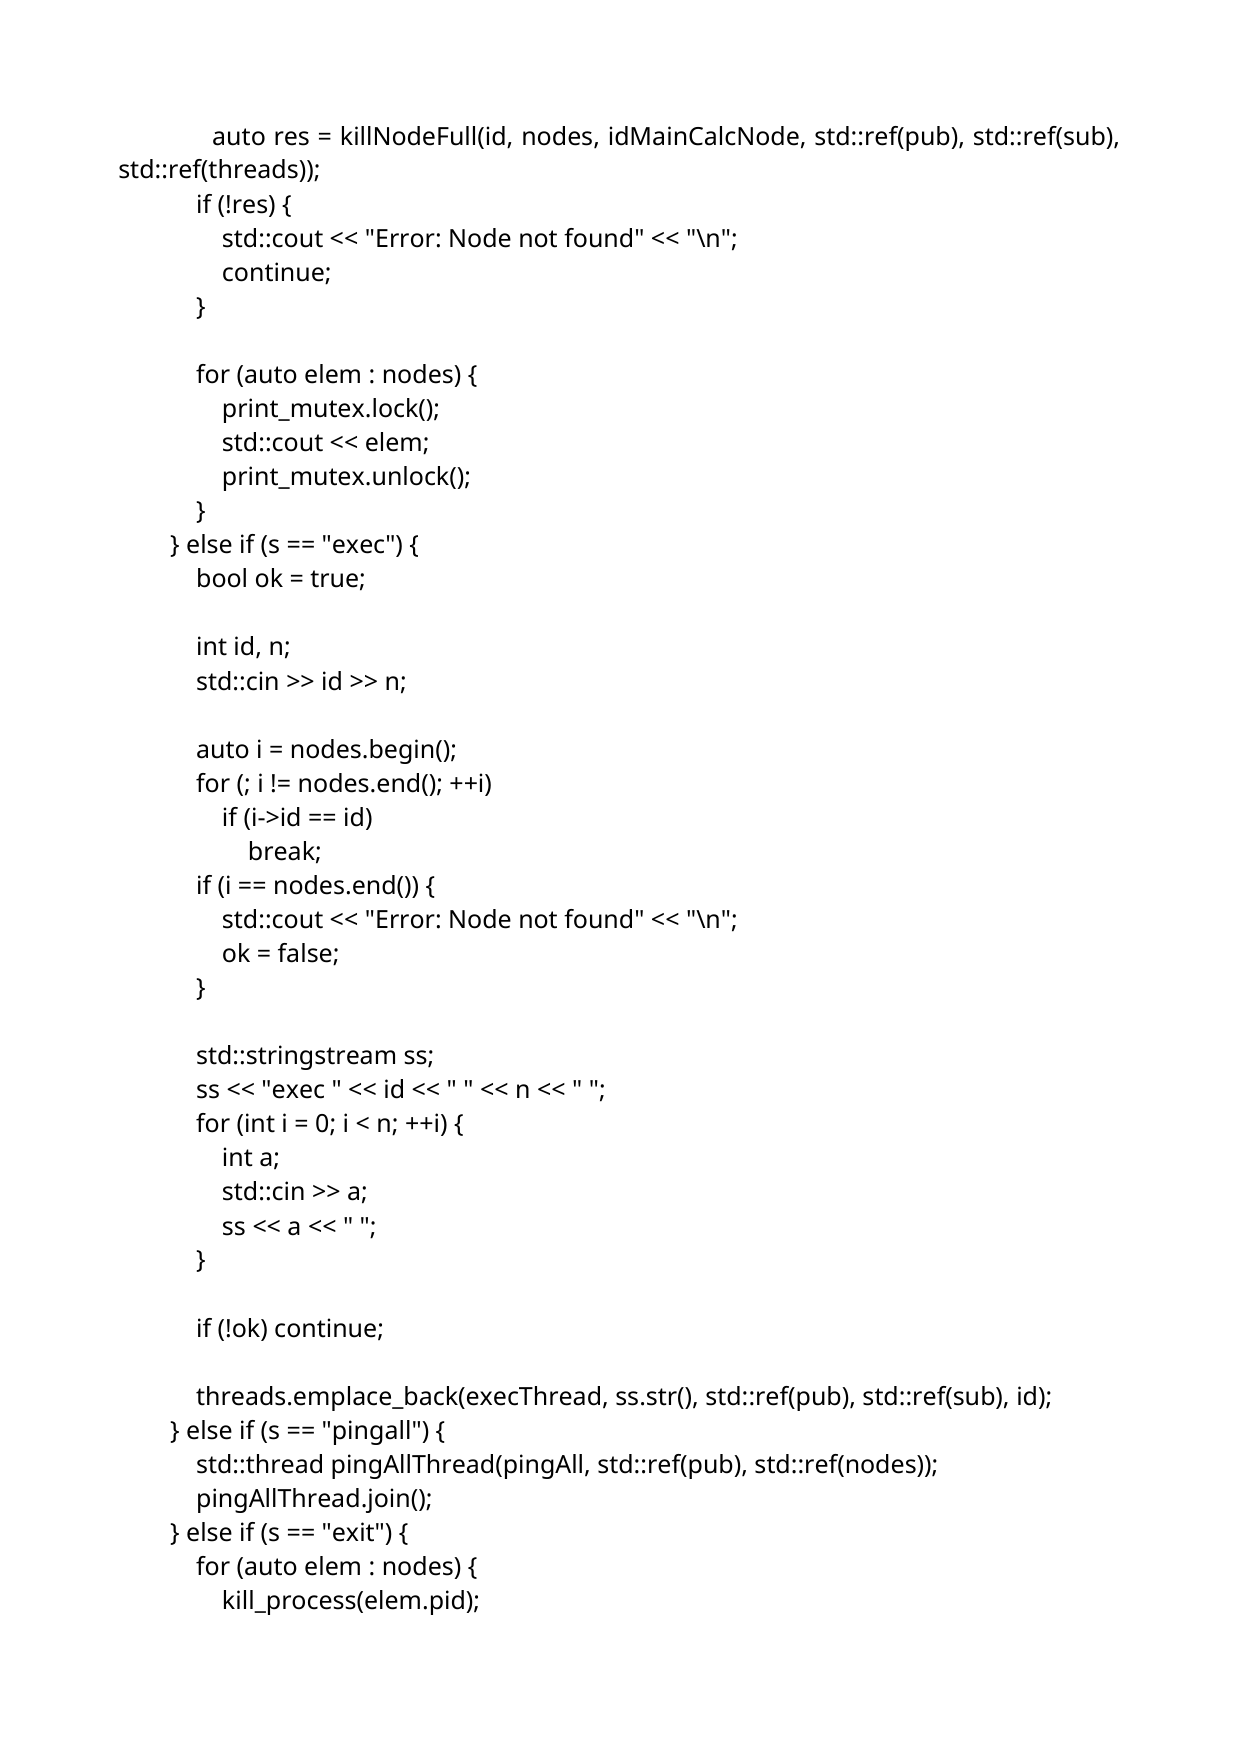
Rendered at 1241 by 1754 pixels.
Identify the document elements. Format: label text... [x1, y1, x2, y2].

text ok = false; [118, 936, 1122, 970]
text } [118, 1242, 1122, 1276]
text } else if (s == "exit") { [118, 1515, 1122, 1549]
text for (; i != nodes.end(); ++i) [118, 765, 1122, 799]
text int a; [118, 1140, 1122, 1174]
text auto i = nodes.begin(); [118, 731, 1122, 765]
text if (!ok) continue; [118, 1310, 1122, 1344]
text if (i == nodes.end()) { [118, 867, 1122, 902]
text break; [118, 833, 1122, 867]
text std::cin >> id >> n; [118, 663, 1122, 697]
text std::cout << "Error: Node not found" << "\n"; [118, 220, 1122, 254]
text } [118, 288, 1122, 322]
text int id, n; [118, 629, 1122, 663]
text for (int i = 0; i < n; ++i) { [118, 1106, 1122, 1140]
text std::cout << elem; [118, 425, 1122, 459]
text } [118, 493, 1122, 527]
text if (i->id == id) [118, 799, 1122, 833]
text pingAllThread.join(); [118, 1481, 1122, 1515]
text kill_process(elem.pid); [118, 1583, 1122, 1617]
text bool ok = true; [118, 561, 1122, 595]
text if (!res) { [118, 186, 1122, 220]
text continue; [118, 254, 1122, 288]
text } [118, 970, 1122, 1004]
text for (auto elem : nodes) { [118, 1549, 1122, 1583]
text std::cout << "Error: Node not found" << "\n"; [118, 902, 1122, 936]
text for (auto elem : nodes) { [118, 357, 1122, 391]
text } else if (s == "pingall") { [118, 1412, 1122, 1447]
text print_mutex.lock(); [118, 391, 1122, 425]
text ss << "exec " << id << " " << n << " "; [118, 1072, 1122, 1106]
text ss << a << " "; [118, 1208, 1122, 1242]
text auto res = killNodeFull(id, nodes, idMainCalcNode, std::ref(pub), std::ref(sub), std::ref(threads)); [118, 118, 1122, 186]
text std::thread pingAllThread(pingAll, std::ref(pub), std::ref(nodes)); [118, 1447, 1122, 1481]
text std::stringstream ss; [118, 1038, 1122, 1072]
text std::cin >> a; [118, 1174, 1122, 1208]
text print_mutex.unlock(); [118, 459, 1122, 493]
text threads.emplace_back(execThread, ss.str(), std::ref(pub), std::ref(sub), id); [118, 1378, 1122, 1412]
text } else if (s == "exec") { [118, 527, 1122, 561]
